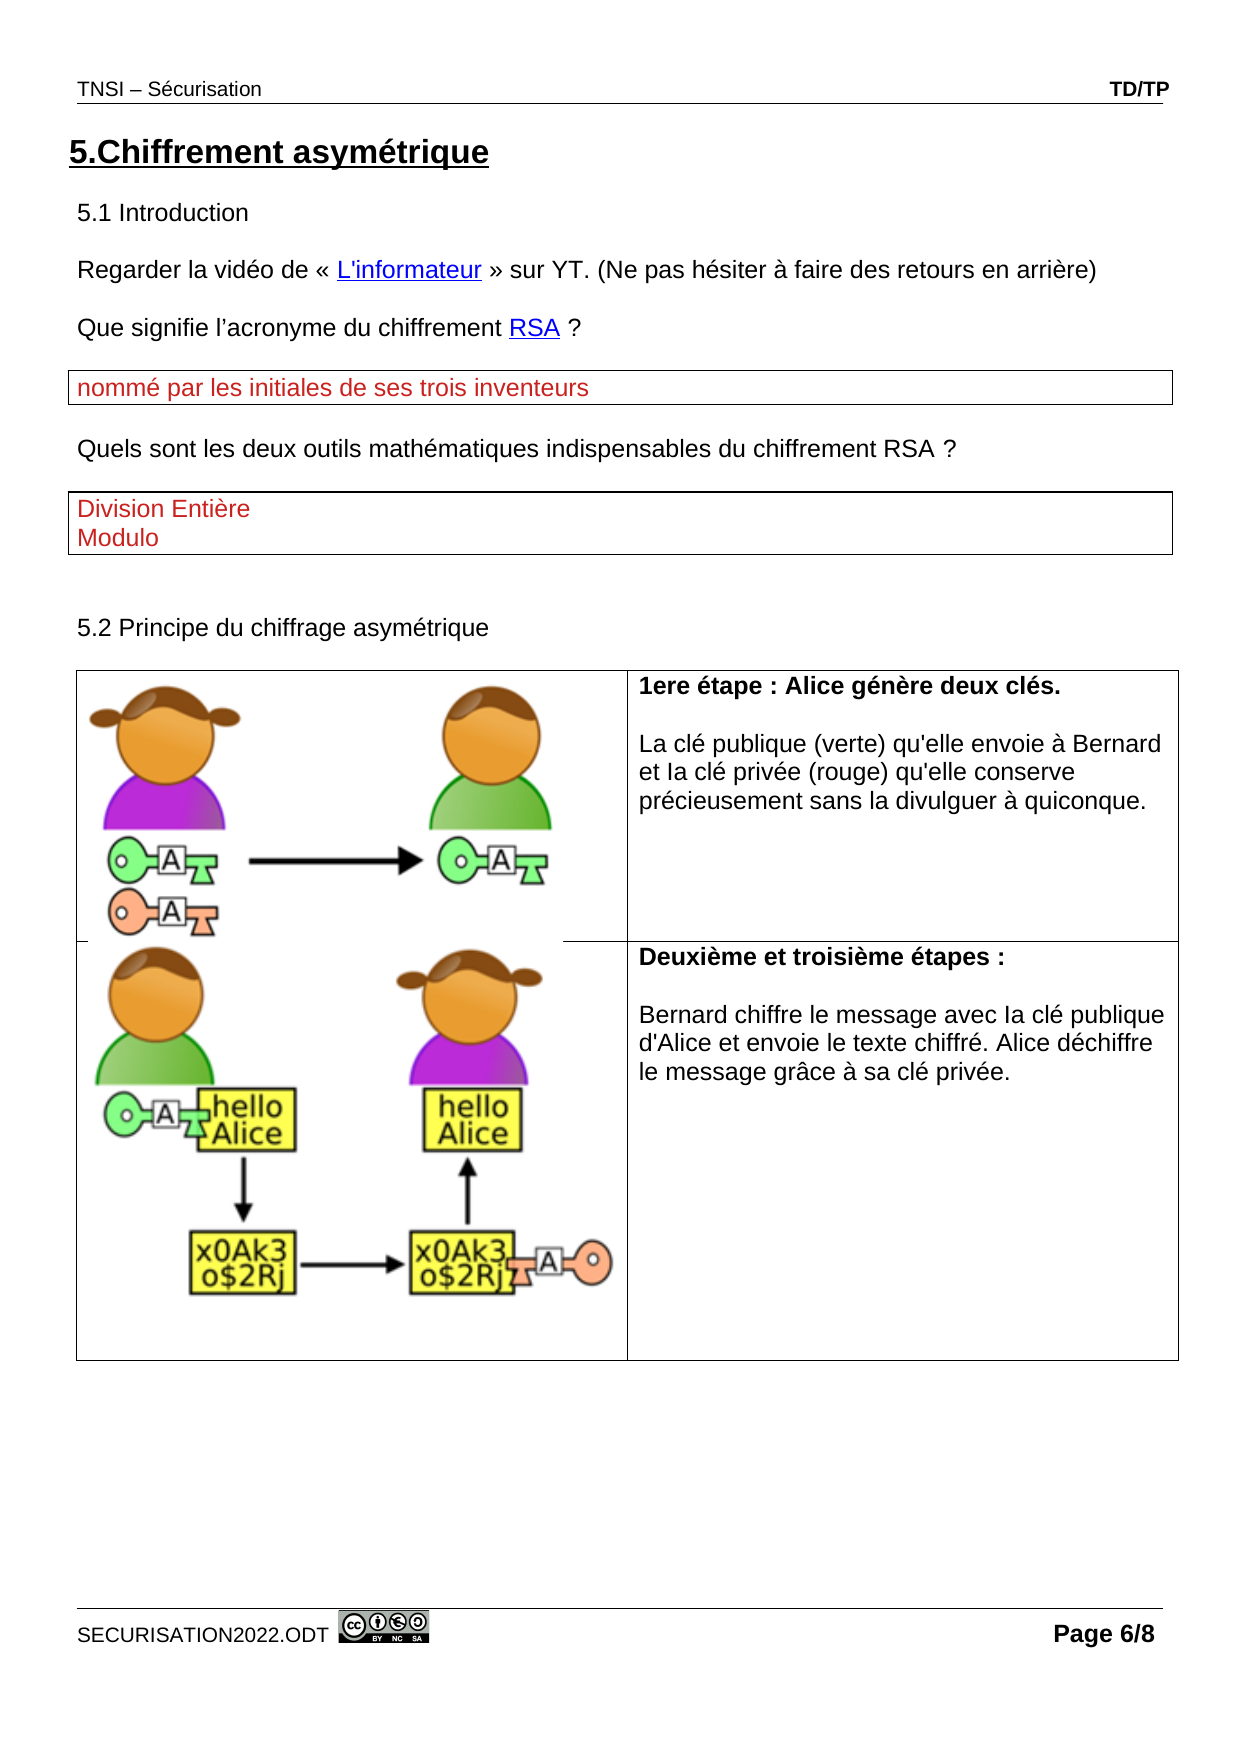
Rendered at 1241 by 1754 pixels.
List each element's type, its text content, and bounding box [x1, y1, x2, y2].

table_header [77, 671, 88, 941]
text Division Entière [69, 493, 1172, 520]
text Regarder la vidéo de « L'informateur » sur YT. (Ne pas hésiter à faire des retours en arrière) [77, 255, 1163, 284]
text Modulo [69, 520, 1172, 554]
table_cell Deuxième et troisième étapes : Bernard chiffre le message avec Ia clé publique d'Alice et envoie le texte chiffré. Alice déchiffre le message grâce à sa clé privée. [628, 942, 1178, 1360]
table_cell [77, 942, 627, 1360]
text Quels sont les deux outils mathématiques indispensables du chiffrement RSA ? [77, 434, 1163, 463]
text nommé par les initiales de ses trois inventeurs [69, 371, 1172, 404]
picture [338, 1610, 430, 1643]
table_header [564, 671, 627, 941]
text 5.2 Principe du chiffrage asymétrique [77, 613, 1163, 641]
text 5.1 Introduction [77, 198, 1163, 226]
text Que signifie l’acronyme du chiffrement RSA ? [77, 313, 1163, 341]
table_header 1ere étape : Alice génère deux clés. La clé publique (verte) qu'elle envoie à Bernard et Ia clé privée (rouge) qu'elle conserve précieusement sans la divulguer à quiconque. [628, 671, 1178, 941]
list Chiffrement asymétrique [69, 133, 1163, 171]
